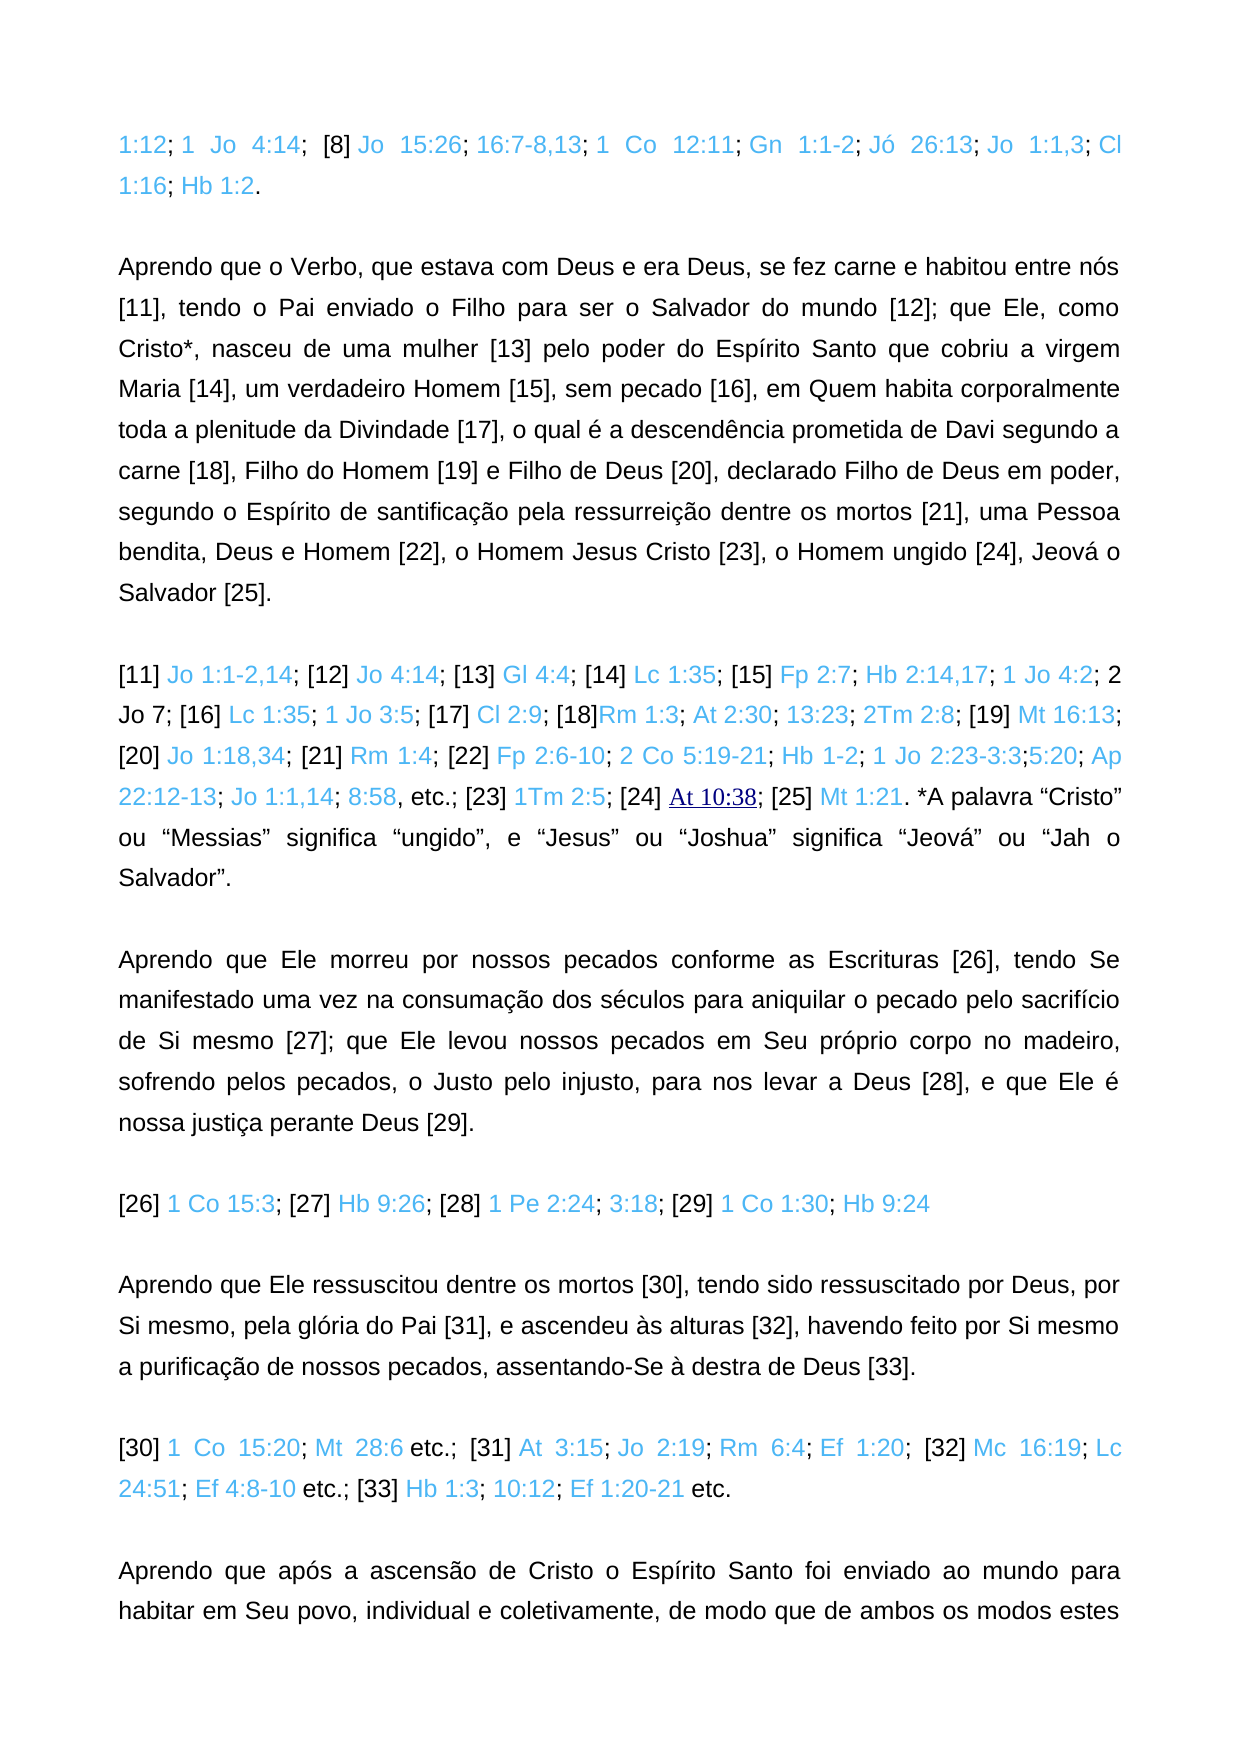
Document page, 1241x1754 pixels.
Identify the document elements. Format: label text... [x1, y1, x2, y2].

text Aprendo que o Verbo, que estava com Deus e era Deus, se fez carne e habitou entre nós [11], tendo o Pai enviado o Filho para ser o Salvador do mundo [12]; que Ele, como Cristo*, nasceu de uma mulher [13] pelo poder do Espírito Santo que cobriu a virgem Maria [14], um verdadeiro Homem [15], sem pecado [16], em Quem habita corporalmente toda a plenitude da Divindade [17], o qual é a descendência prometida de Davi segundo a carne [18], Filho do Homem [19] e Filho de Deus [20], declarado Filho de Deus em poder, segundo o Espírito de santificação pela ressurreição dentre os mortos [21], uma Pessoa bendita, Deus e Homem [22], o Homem Jesus Cristo [23], o Homem ungido [24], Jeová o Salvador [25]. [118, 240, 1122, 607]
text [26] 1 Co 15:3; [27] Hb 9:26; [28] 1 Pe 2:24; 3:18; [29] 1 Co 1:30; Hb 9:24 [118, 1177, 1122, 1218]
text [11] Jo 1:1-2,14; [12] Jo 4:14; [13] Gl 4:4; [14] Lc 1:35; [15] Fp 2:7; Hb 2:14,17; 1 Jo 4:2; 2 Jo 7; [16] Lc 1:35; 1 Jo 3:5; [17] Cl 2:9; [18]Rm 1:3; At 2:30; 13:23; 2Tm 2:8; [19] Mt 16:13; [20] Jo 1:18,34; [21] Rm 1:4; [22] Fp 2:6-10; 2 Co 5:19-21; Hb 1-2; 1 Jo 2:23-3:3;5:20; Ap 22:12-13; Jo 1:1,14; 8:58, etc.; [23] 1Tm 2:5; [24] At 10:38; [25] Mt 1:21. *A palavra “Cristo” ou “Messias” significa “ungido”, e “Jesus” ou “Joshua” significa “Jeová” ou “Jah o Salvador”. [118, 648, 1122, 892]
text Aprendo que Ele ressuscitou dentre os mortos [30], tendo sido ressuscitado por Deus, por Si mesmo, pela glória do Pai [31], e ascendeu às alturas [32], havendo feito por Si mesmo a purificação de nossos pecados, assentando-Se à destra de Deus [33]. [118, 1258, 1122, 1381]
text Aprendo que após a ascensão de Cristo o Espírito Santo foi enviado ao mundo para habitar em Seu povo, individual e coletivamente, de modo que de ambos os modos estes [118, 1544, 1122, 1625]
text 1:12; 1 Jo 4:14; [8] Jo 15:26; 16:7-8,13; 1 Co 12:11; Gn 1:1-2; Jó 26:13; Jo 1:1,3; Cl 1:16; Hb 1:2. [118, 118, 1122, 199]
text [30] 1 Co 15:20; Mt 28:6 etc.; [31] At 3:15; Jo 2:19; Rm 6:4; Ef 1:20; [32] Mc 16:19; Lc 24:51; Ef 4:8-10 etc.; [33] Hb 1:3; 10:12; Ef 1:20-21 etc. [118, 1421, 1122, 1503]
text Aprendo que Ele morreu por nossos pecados conforme as Escrituras [26], tendo Se manifestado uma vez na consumação dos séculos para aniquilar o pecado pelo sacrifício de Si mesmo [27]; que Ele levou nossos pecados em Seu próprio corpo no madeiro, sofrendo pelos pecados, o Justo pelo injusto, para nos levar a Deus [28], e que Ele é nossa justiça perante Deus [29]. [118, 933, 1122, 1136]
